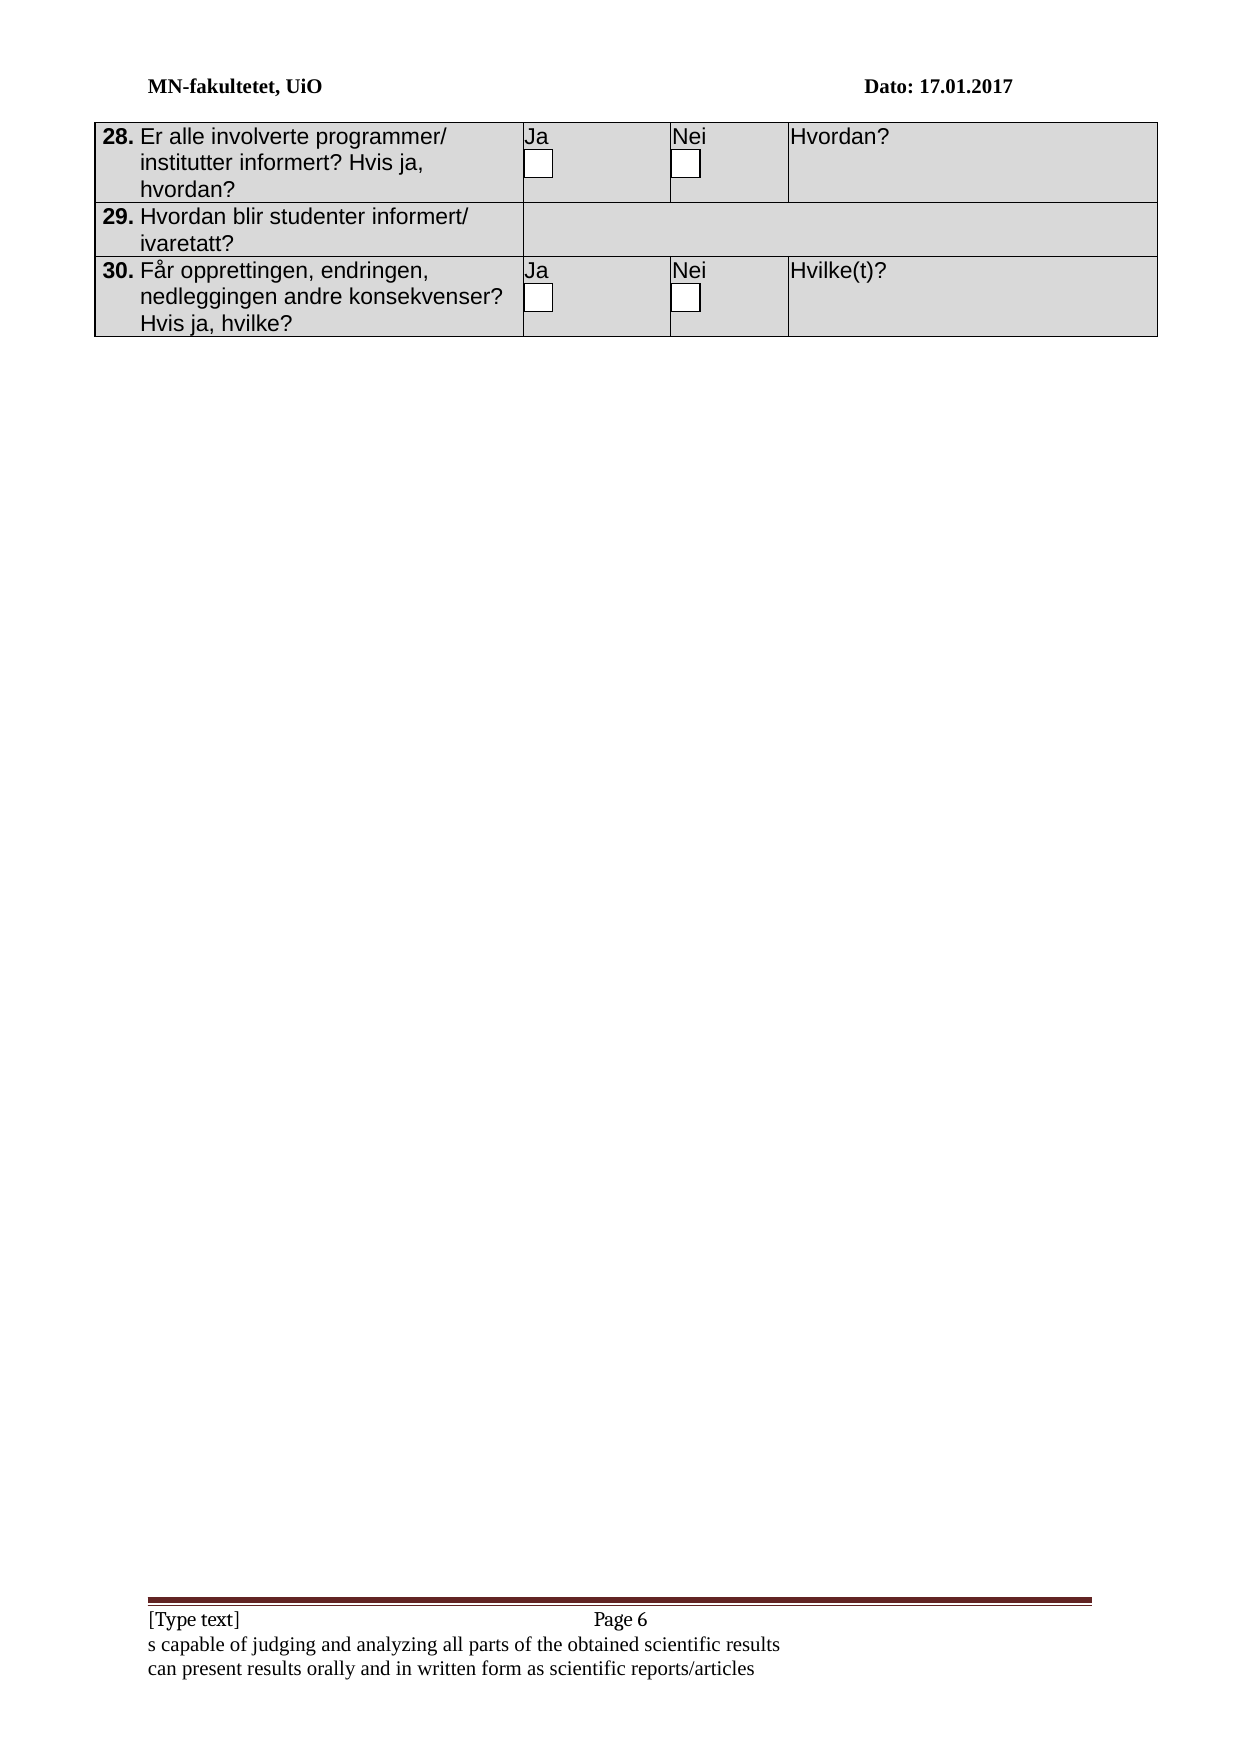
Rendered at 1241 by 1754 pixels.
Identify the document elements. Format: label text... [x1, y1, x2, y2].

table_cell [1158, 202, 1240, 256]
table_cell Hvilke(t)? [789, 257, 1157, 336]
table_cell [1158, 122, 1240, 202]
table_cell Er alle involverte programmer/ institutter informert? Hvis ja, hvordan? [96, 123, 523, 202]
table_cell [1158, 256, 1240, 336]
table_cell Får opprettingen, endringen, nedleggingen andre konsekvenser? Hvis ja, hvilke? [96, 257, 523, 336]
table_cell Hvordan blir studenter informert/ ivaretatt? [96, 203, 523, 256]
table_header [525, 284, 552, 311]
table_cell [524, 203, 1157, 256]
table_cell Nei [671, 123, 788, 202]
table_cell Hvordan? [789, 123, 1157, 202]
table_header [672, 150, 699, 177]
table_cell Ja [524, 257, 670, 336]
table_header [672, 284, 699, 311]
table_cell Nei [671, 257, 788, 336]
table_header [525, 150, 552, 177]
table_cell Ja [524, 123, 670, 202]
